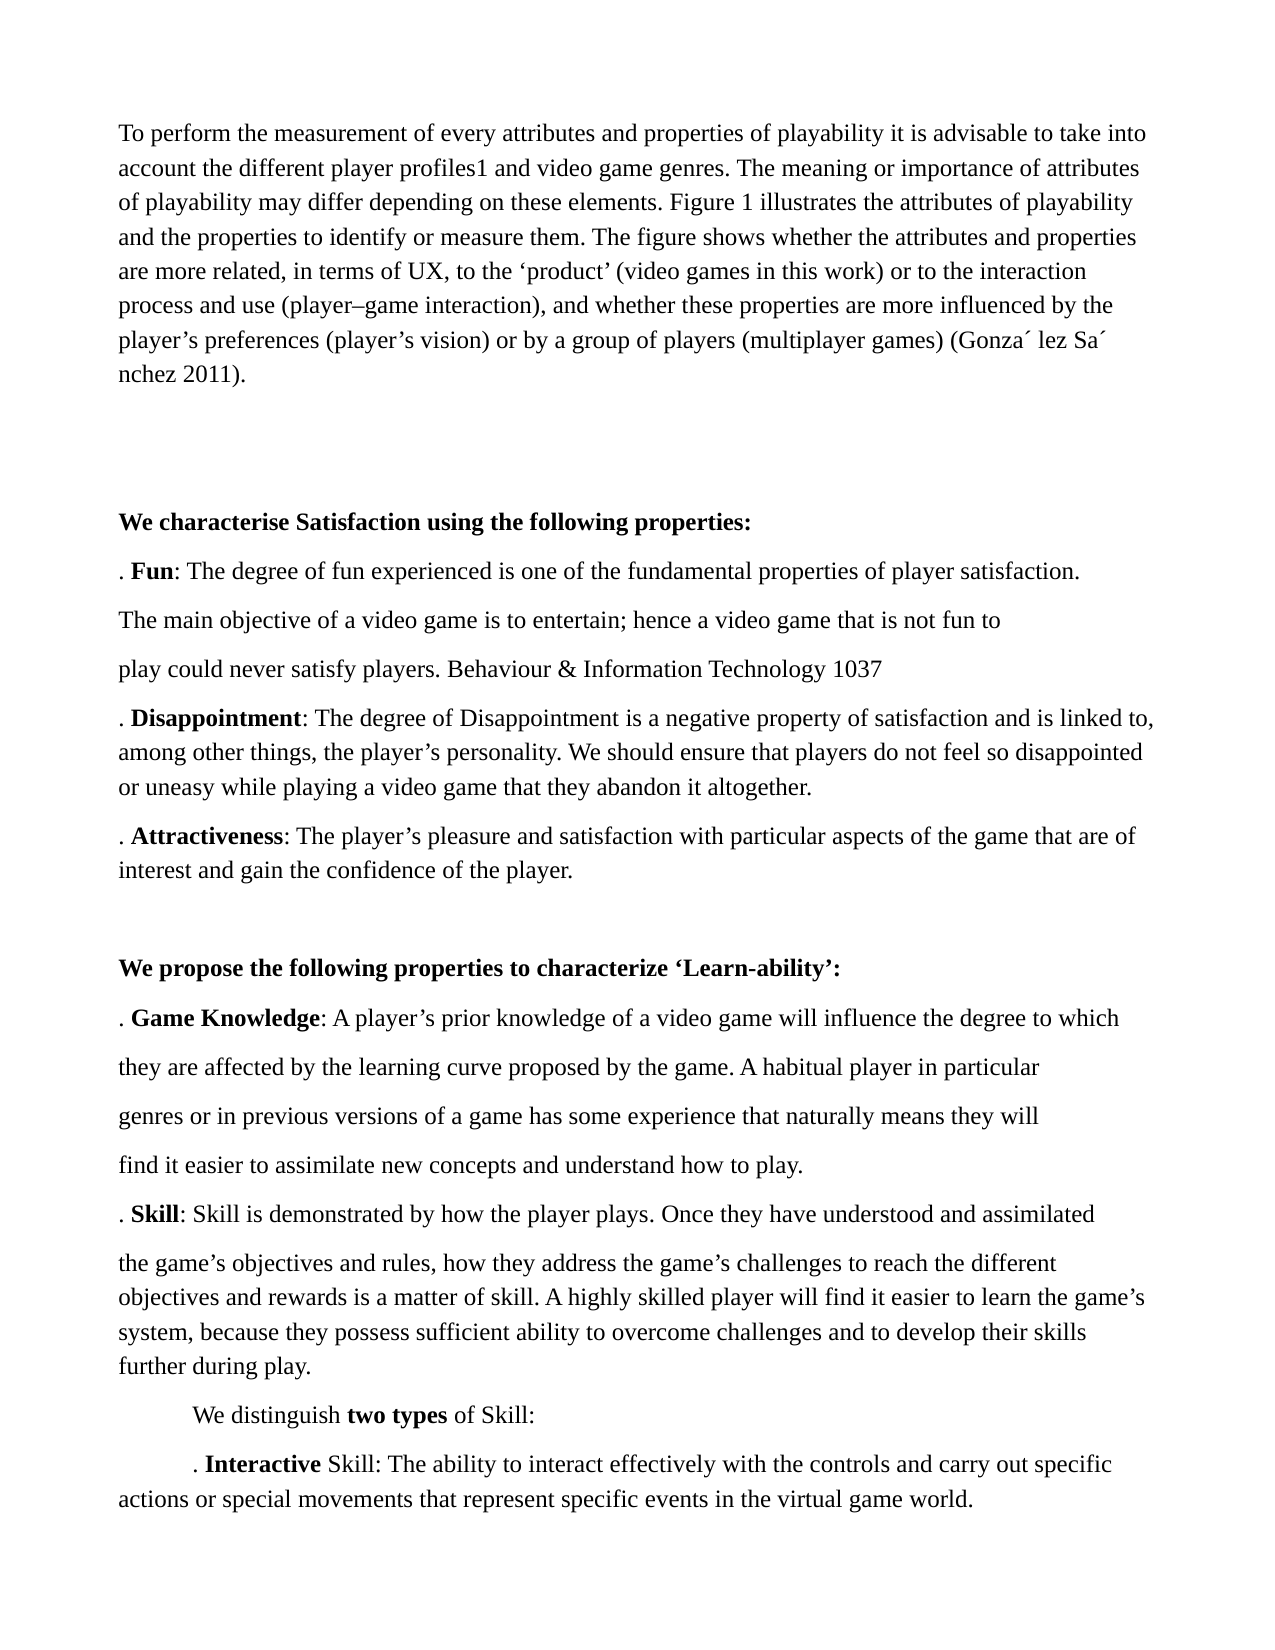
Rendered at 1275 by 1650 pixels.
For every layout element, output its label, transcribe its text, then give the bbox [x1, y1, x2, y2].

text We distinguish two types of Skill: [118, 1400, 1157, 1429]
text . Disappointment: The degree of Disappointment is a negative property of satisfaction and is linked to, among other things, the player’s personality. We should ensure that players do not feel so disappointed or uneasy while playing a video game that they abandon it altogether. [118, 703, 1157, 801]
text . Game Knowledge: A player’s prior knowledge of a video game will influence the degree to which [118, 1003, 1157, 1031]
text . Skill: Skill is demonstrated by how the player plays. Once they have understood and assimilated [118, 1199, 1157, 1228]
text We propose the following properties to characterize ‘Learn-ability’: [118, 953, 1157, 982]
text . Fun: The degree of fun experienced is one of the fundamental properties of player satisfaction. [118, 556, 1157, 584]
text they are affected by the learning curve proposed by the game. A habitual player in particular [118, 1052, 1157, 1080]
text find it easier to assimilate new concepts and understand how to play. [118, 1150, 1157, 1178]
text To perform the measurement of every attributes and properties of playability it is advisable to take into account the different player profiles1 and video game genres. The meaning or importance of attributes of playability may differ depending on these elements. Figure 1 illustrates the attributes of playability and the properties to identify or measure them. The figure shows whether the attributes and properties are more related, in terms of UX, to the ‘product’ (video games in this work) or to the interaction process and use (player–game interaction), and whether these properties are more influenced by the player’s preferences (player’s vision) or by a group of players (multiplayer games) (Gonza´ lez Sa´ nchez 2011). [118, 118, 1157, 388]
text We characterise Satisfaction using the following properties: [118, 507, 1157, 535]
text play could never satisfy players. Behaviour & Information Technology 1037 [118, 654, 1157, 683]
text genres or in previous versions of a game has some experience that naturally means they will [118, 1101, 1157, 1129]
text the game’s objectives and rules, how they address the game’s challenges to reach the different objectives and rewards is a matter of skill. A highly skilled player will find it easier to learn the game’s system, because they possess sufficient ability to overcome challenges and to develop their skills further during play. [118, 1248, 1157, 1380]
text The main objective of a video game is to entertain; hence a video game that is not fun to [118, 605, 1157, 633]
text . Interactive Skill: The ability to interact effectively with the controls and carry out specific actions or special movements that represent specific events in the virtual game world. [118, 1449, 1157, 1513]
text . Attractiveness: The player’s pleasure and satisfaction with particular aspects of the game that are of interest and gain the confidence of the player. [118, 821, 1157, 884]
